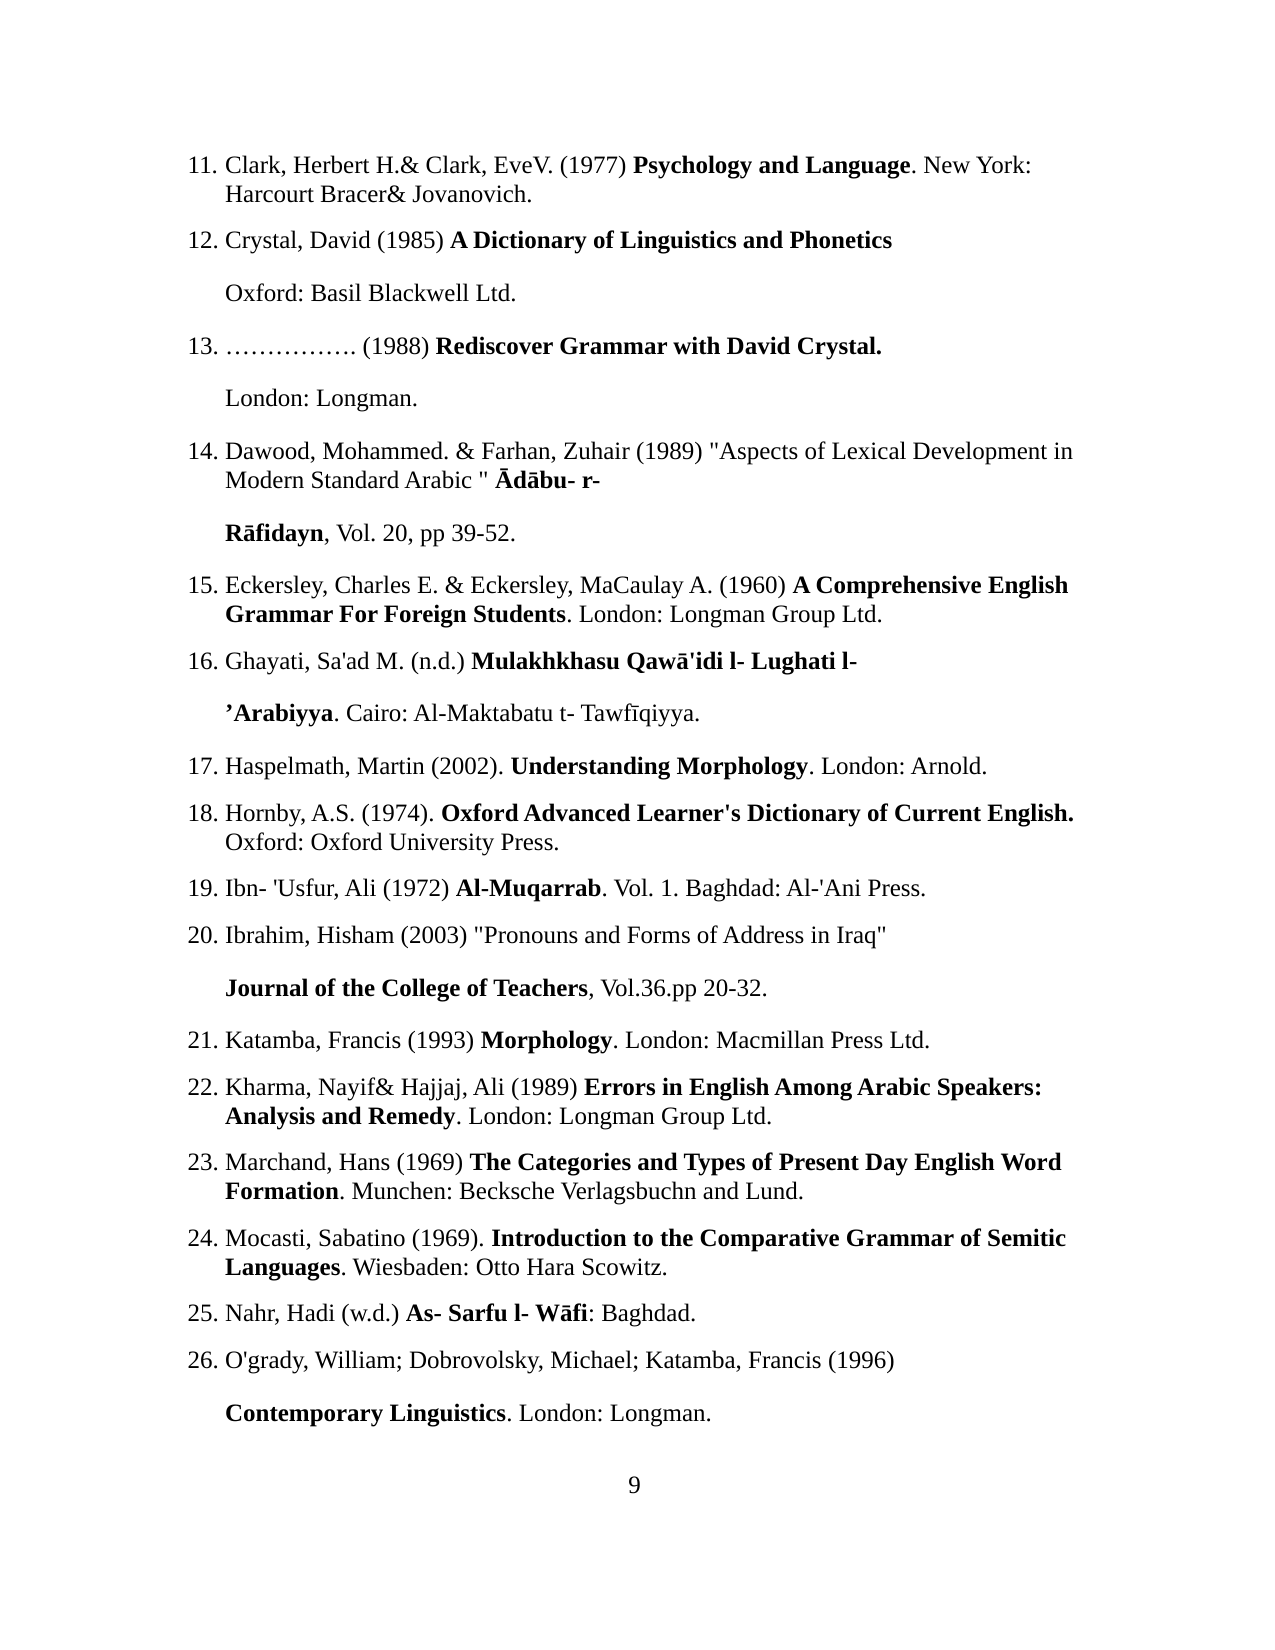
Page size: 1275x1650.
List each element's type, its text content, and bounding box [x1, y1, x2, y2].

list Mocasti, Sabatino (1969). Introduction to the Comparative Grammar of Semitic Languages. Wiesbaden: Otto Hara Scowitz. [187, 1223, 1125, 1280]
list Katamba, Francis (1993) Morphology. London: Macmillan Press Ltd. [187, 1025, 1125, 1054]
list Eckersley, Charles E. & Eckersley, MaCaulay A. (1960) A Comprehensive English Grammar For Foreign Students. London: Longman Group Ltd. [187, 570, 1125, 628]
list Crystal, David (1985) A Dictionary of Linguistics and Phonetics [187, 225, 1125, 254]
text ’Arabiyya. Cairo: Al-Maktabatu t- Tawfīqiyya. [225, 698, 1125, 727]
text Journal of the College of Teachers, Vol.36.pp 20-32. [225, 973, 1125, 1001]
list Hornby, A.S. (1974). Oxford Advanced Learner's Dictionary of Current English. Oxford: Oxford University Press. [187, 798, 1125, 855]
list Ibn- 'Usfur, Ali (1972) Al-Muqarrab. Vol. 1. Baghdad: Al-'Ani Press. [187, 873, 1125, 902]
list O'grady, William; Dobrovolsky, Michael; Katamba, Francis (1996) [187, 1345, 1125, 1374]
list Clark, Herbert H.& Clark, EveV. (1977) Psychology and Language. New York: Harcourt Bracer& Jovanovich. [187, 150, 1125, 207]
text Rāfidayn, Vol. 20, pp 39-52. [225, 518, 1125, 546]
text Contemporary Linguistics. London: Longman. [225, 1398, 1125, 1426]
text London: Longman. [225, 383, 1125, 412]
text Oxford: Basil Blackwell Ltd. [225, 278, 1125, 307]
list Ghayati, Sa'ad M. (n.d.) Mulakhkhasu Qawā'idi l- Lughati l- [187, 646, 1125, 674]
list Ibrahim, Hisham (2003) "Pronouns and Forms of Address in Iraq" [187, 920, 1125, 949]
list Marchand, Hans (1969) The Categories and Types of Present Day English Word Formation. Munchen: Becksche Verlagsbuchn and Lund. [187, 1147, 1125, 1205]
list ……………. (1988) Rediscover Grammar with David Crystal. [187, 331, 1125, 359]
list Nahr, Hadi (w.d.) As- Sarfu l- Wāfi: Baghdad. [187, 1298, 1125, 1327]
list Kharma, Nayif& Hajjaj, Ali (1989) Errors in English Among Arabic Speakers: Analysis and Remedy. London: Longman Group Ltd. [187, 1072, 1125, 1129]
list Haspelmath, Martin (2002). Understanding Morphology. London: Arnold. [187, 751, 1125, 780]
list Dawood, Mohammed. & Farhan, Zuhair (1989) "Aspects of Lexical Development in Modern Standard Arabic " Ādābu- r- [187, 436, 1125, 494]
